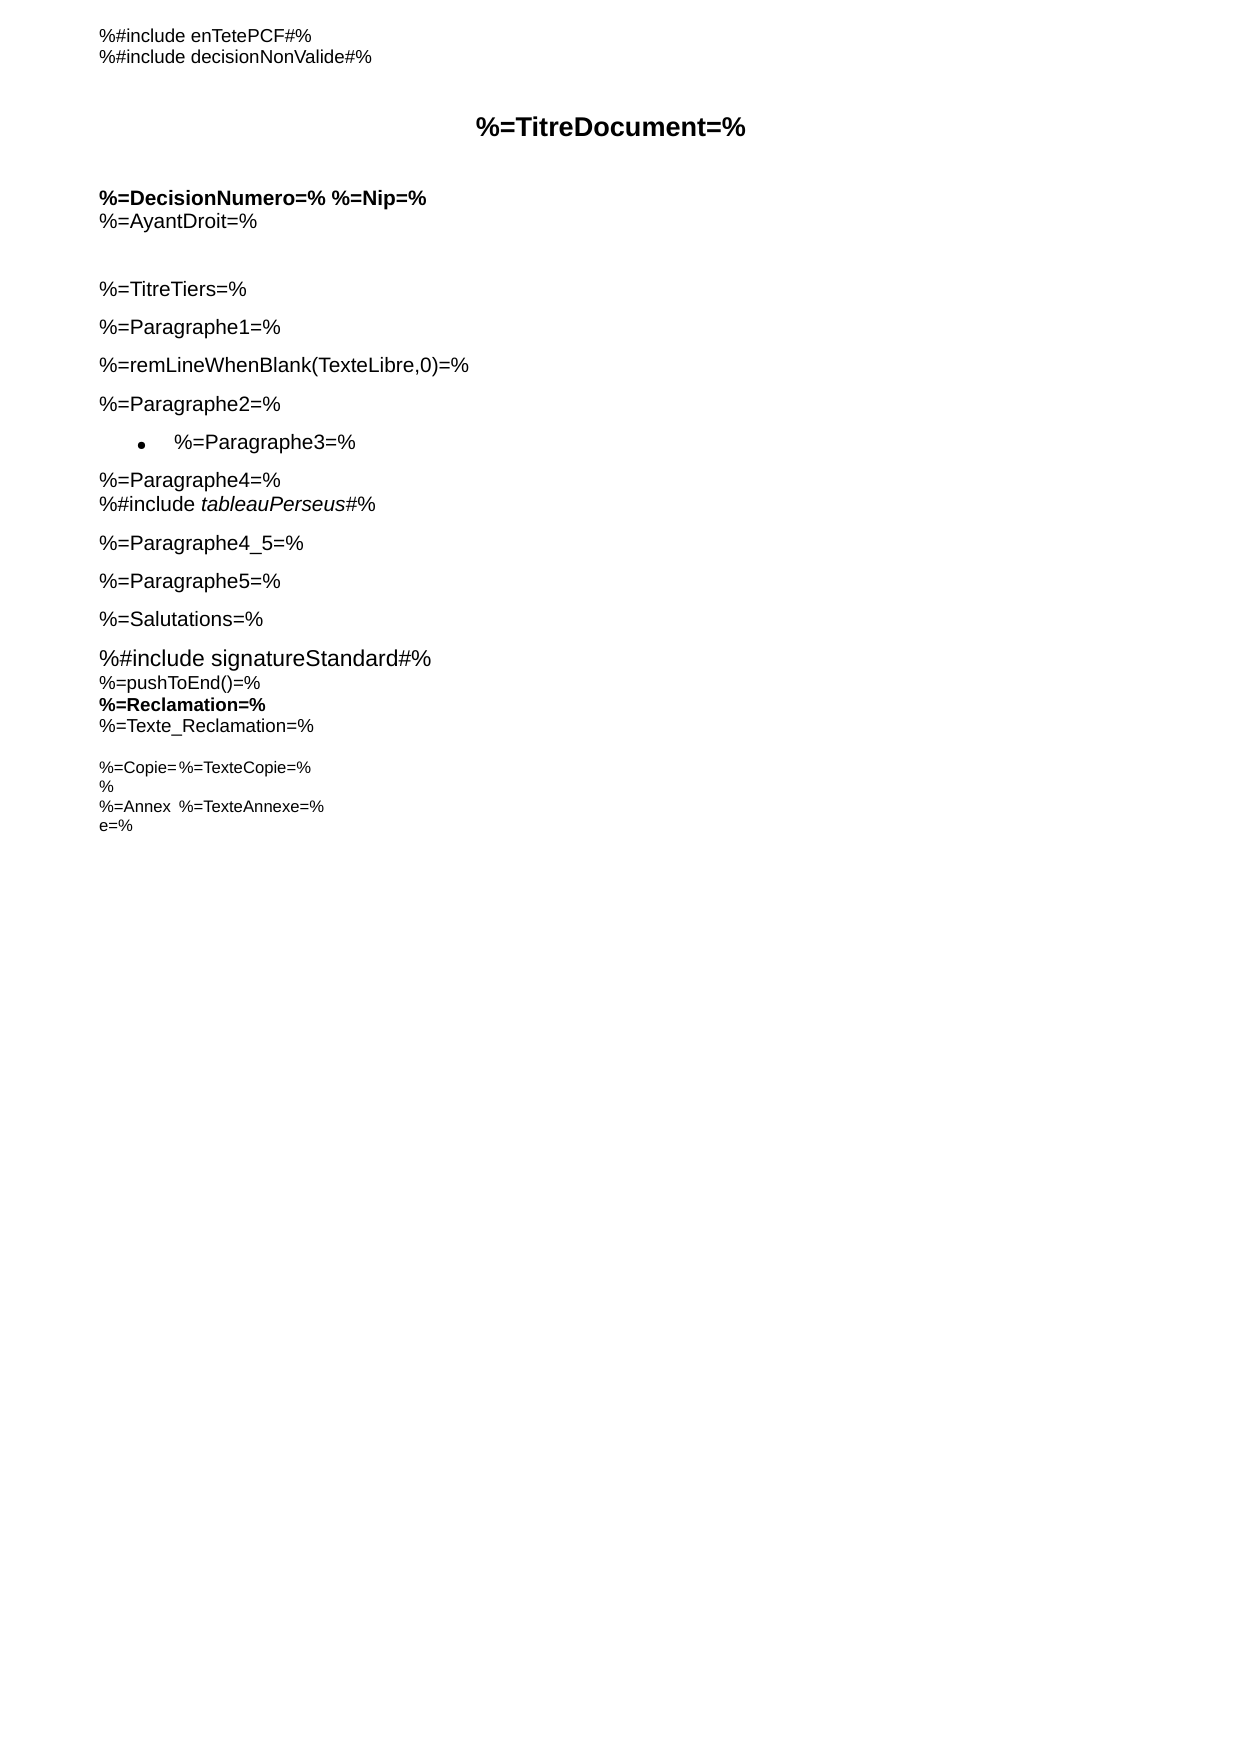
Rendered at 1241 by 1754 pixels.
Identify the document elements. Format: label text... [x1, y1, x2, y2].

text %=TitreTiers=% [99, 276, 1122, 300]
text %=Paragraphe1=% [99, 315, 1122, 339]
text %#include tableauPerseus#% [99, 492, 1122, 516]
text %=AyantDroit=% [99, 209, 1122, 233]
table_header %=Annexe=% [99, 796, 178, 835]
text %=TitreDocument=% [99, 111, 1122, 142]
text %=Paragraphe4=% [99, 468, 1122, 492]
text %=pushToEnd()=% [99, 672, 1122, 693]
table_header %=TexteCopie=% [179, 758, 1122, 796]
text %=Texte_Reclamation=% [99, 715, 1122, 736]
text %=remLineWhenBlank(TexteLibre,0)=% [99, 353, 1122, 377]
text %=Reclamation=% [99, 693, 1122, 715]
text %=Paragraphe5=% [99, 569, 1122, 593]
text %=Salutations=% [99, 607, 1122, 631]
text %#include signatureStandard#% [99, 645, 1122, 672]
text %=Paragraphe2=% [99, 391, 1122, 415]
text %#include decisionNonValide#% [99, 46, 1122, 68]
table_header %=Copie=% [99, 758, 178, 796]
text %=DecisionNumero=% %=Nip=% [99, 185, 1122, 209]
text %#include enTetePCF#% [99, 25, 1122, 46]
text %=Paragraphe4_5=% [99, 530, 1122, 554]
list %=Paragraphe3=% [136, 430, 1122, 454]
table_header %=TexteAnnexe=% [179, 796, 1122, 835]
